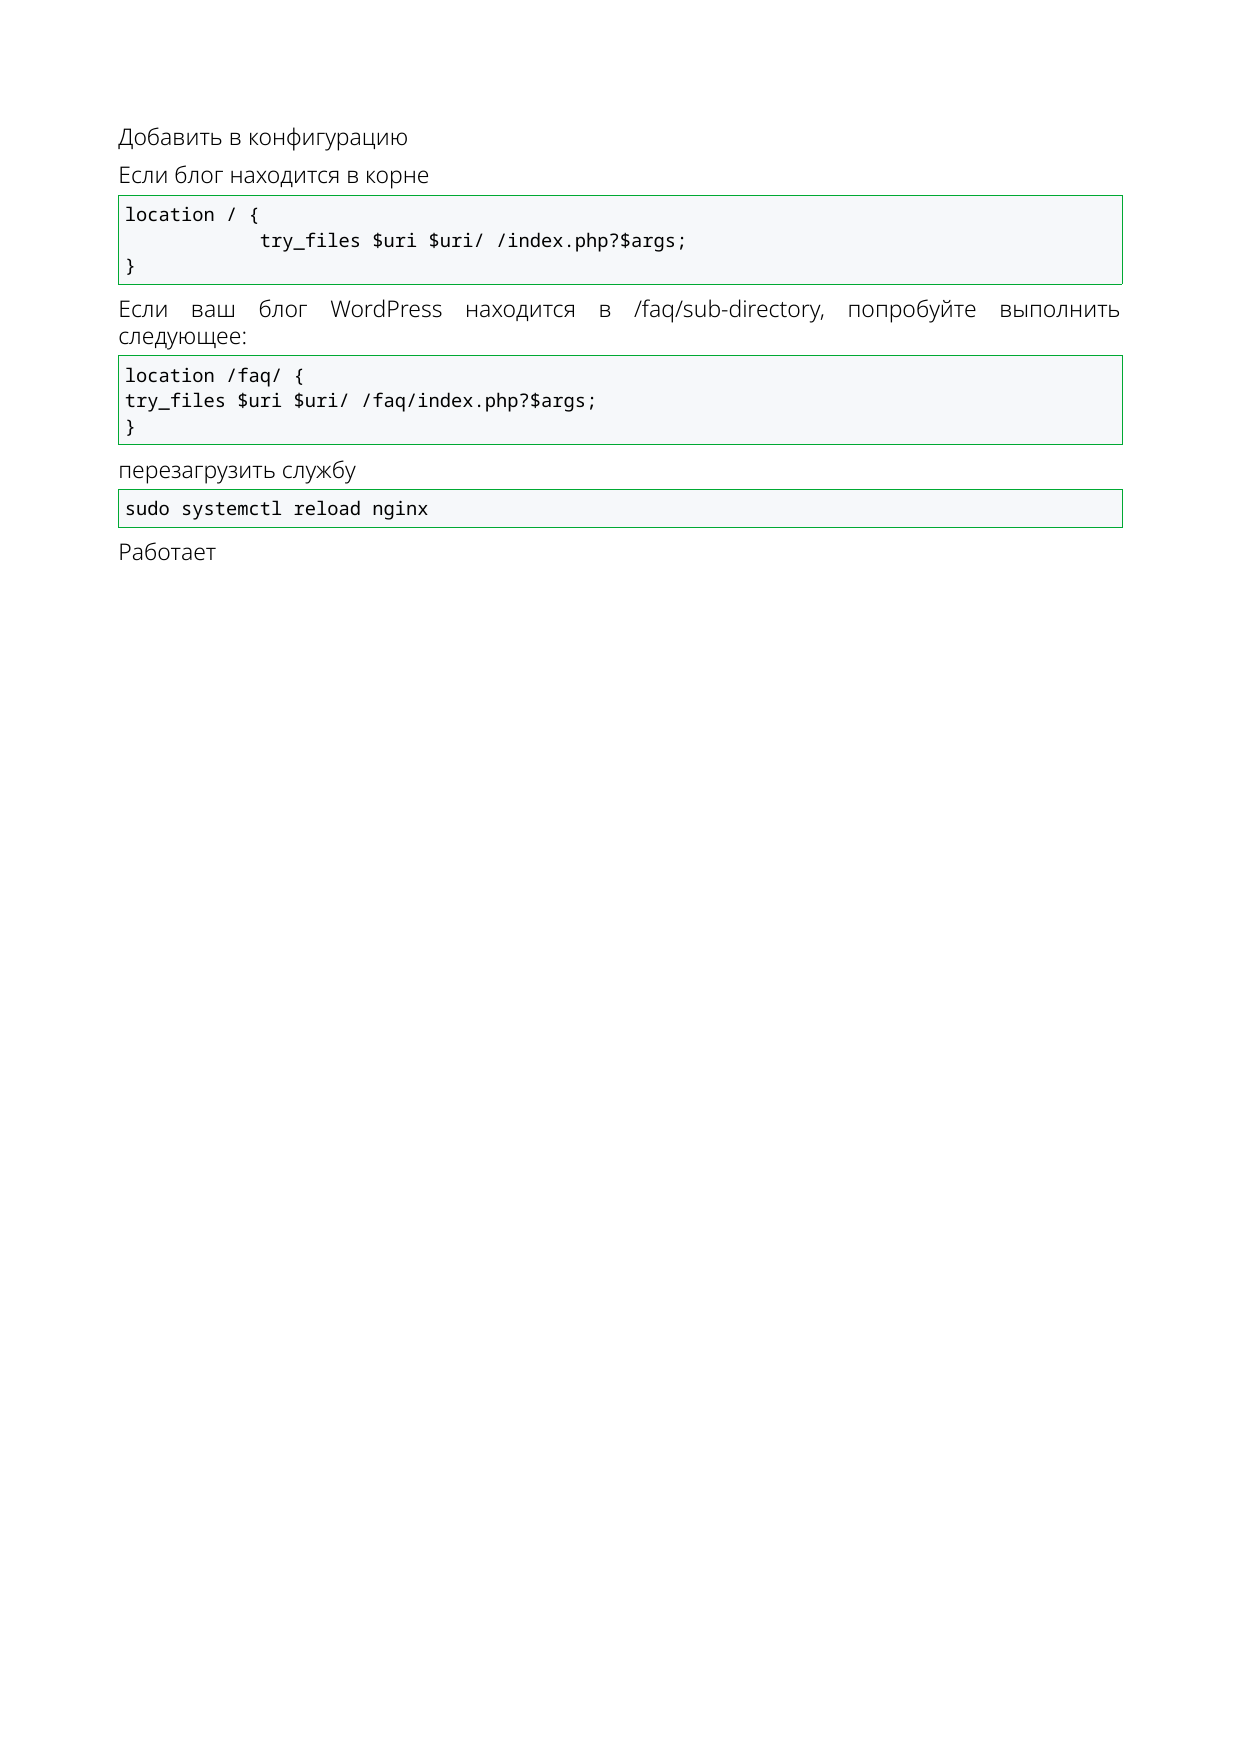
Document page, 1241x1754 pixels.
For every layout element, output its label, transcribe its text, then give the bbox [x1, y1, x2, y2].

text Если ваш блог WordPress находится в /faq/sub-directory, попробуйте выполнить следующее: [118, 296, 1122, 349]
text location / { [119, 196, 1122, 221]
text Добавить в конфигурацию [118, 124, 1122, 151]
text sudo systemctl reload nginx [119, 490, 1122, 527]
text Если блог находится в корне [118, 162, 1122, 189]
text } [119, 406, 1122, 444]
text перезагрузить службу [118, 457, 1122, 483]
text try_files $uri $uri/ /faq/index.php?$args; [119, 381, 1122, 406]
text try_files $uri $uri/ /index.php?$args; [119, 221, 1122, 246]
text Работает [118, 539, 1122, 566]
text } [119, 246, 1122, 284]
text location /faq/ { [119, 356, 1122, 381]
